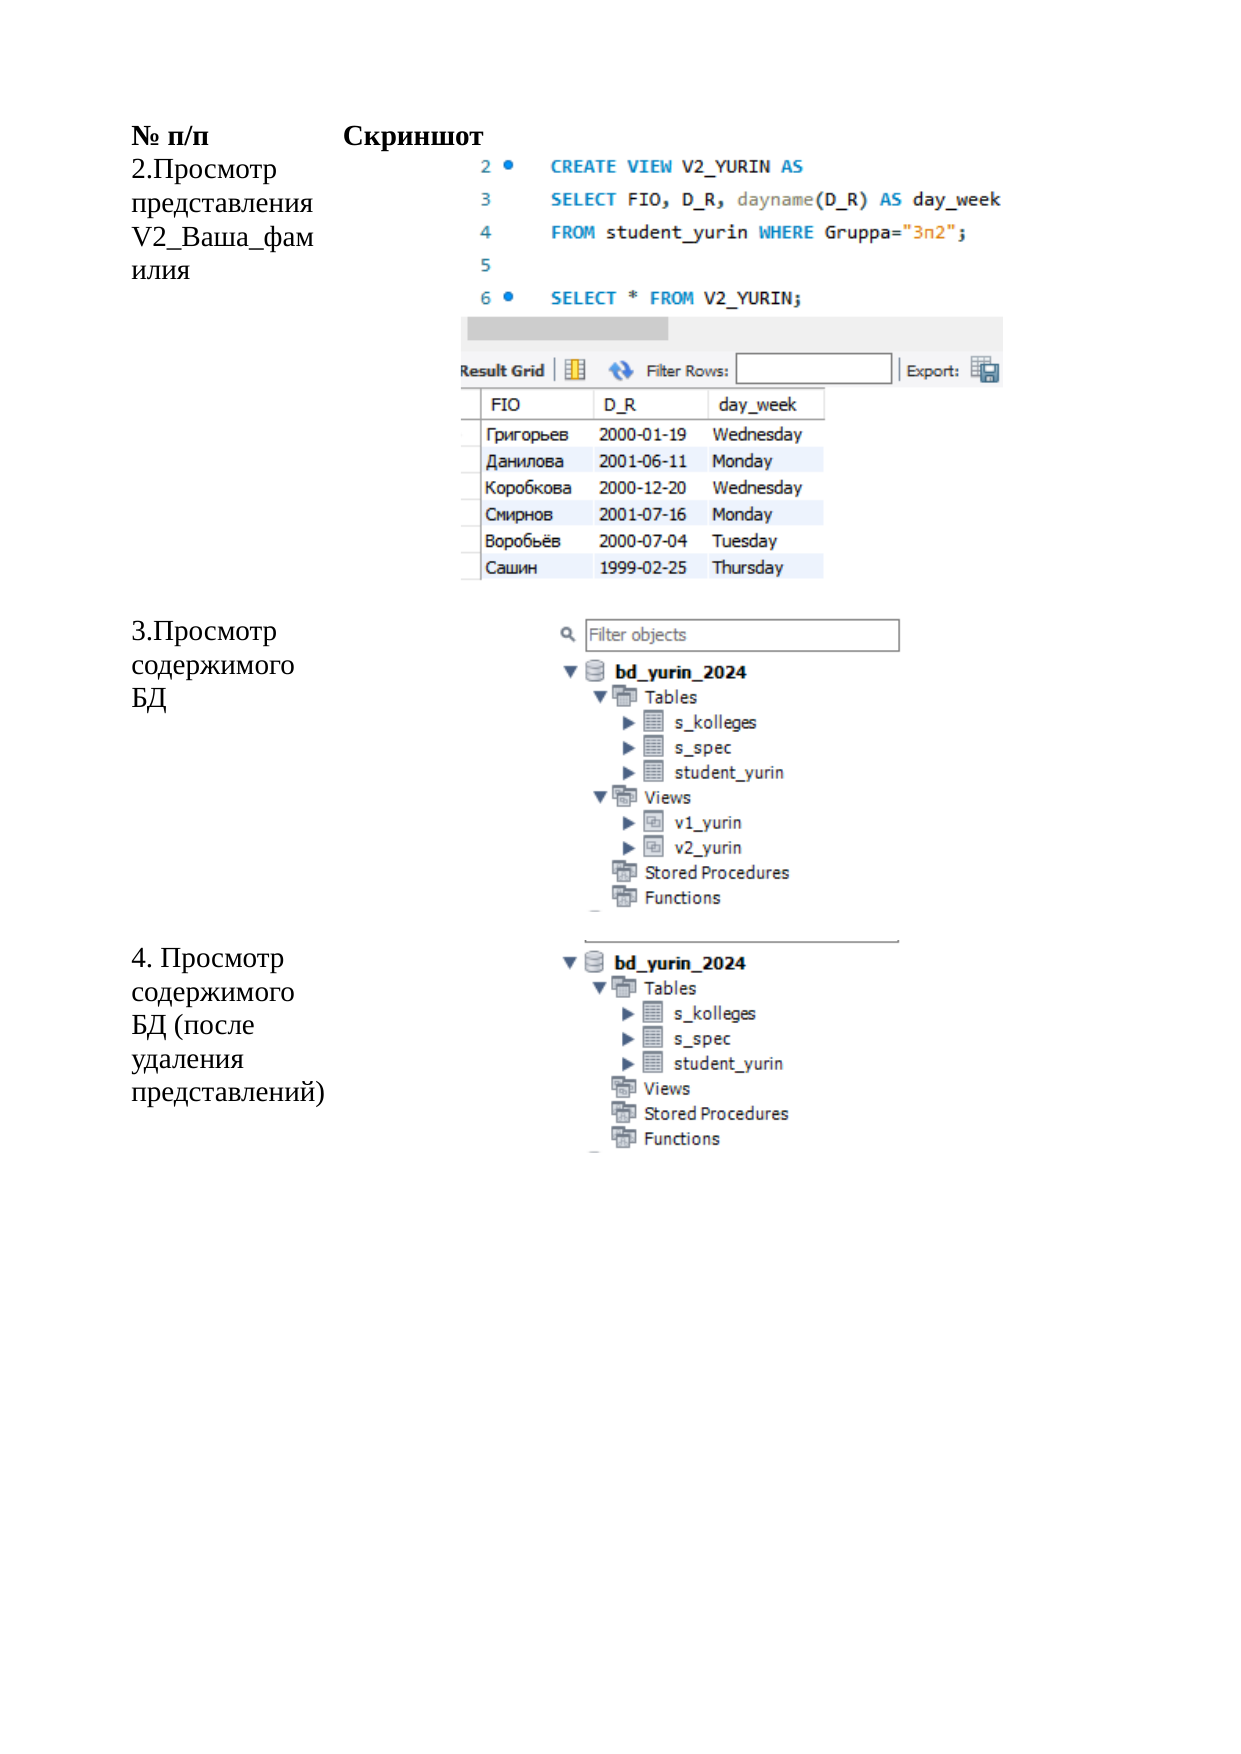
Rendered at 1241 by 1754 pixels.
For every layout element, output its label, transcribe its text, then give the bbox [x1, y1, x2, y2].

picture [560, 940, 904, 1153]
table_cell 4. Просмотр содержимого БД (после удаления представлений) [118, 940, 330, 1153]
table_cell [330, 613, 1122, 940]
table_header Скриншот [330, 118, 1122, 152]
table_cell 3.Просмотр содержимого БД [118, 613, 330, 940]
table_header № п/п [118, 118, 330, 152]
picture [460, 151, 1003, 585]
table_cell [904, 940, 1122, 1153]
table_cell [330, 940, 560, 1153]
table_cell [330, 152, 1122, 613]
table_cell 2.Просмотр представления V2_Ваша_фамилия [118, 152, 330, 613]
picture [556, 613, 908, 912]
